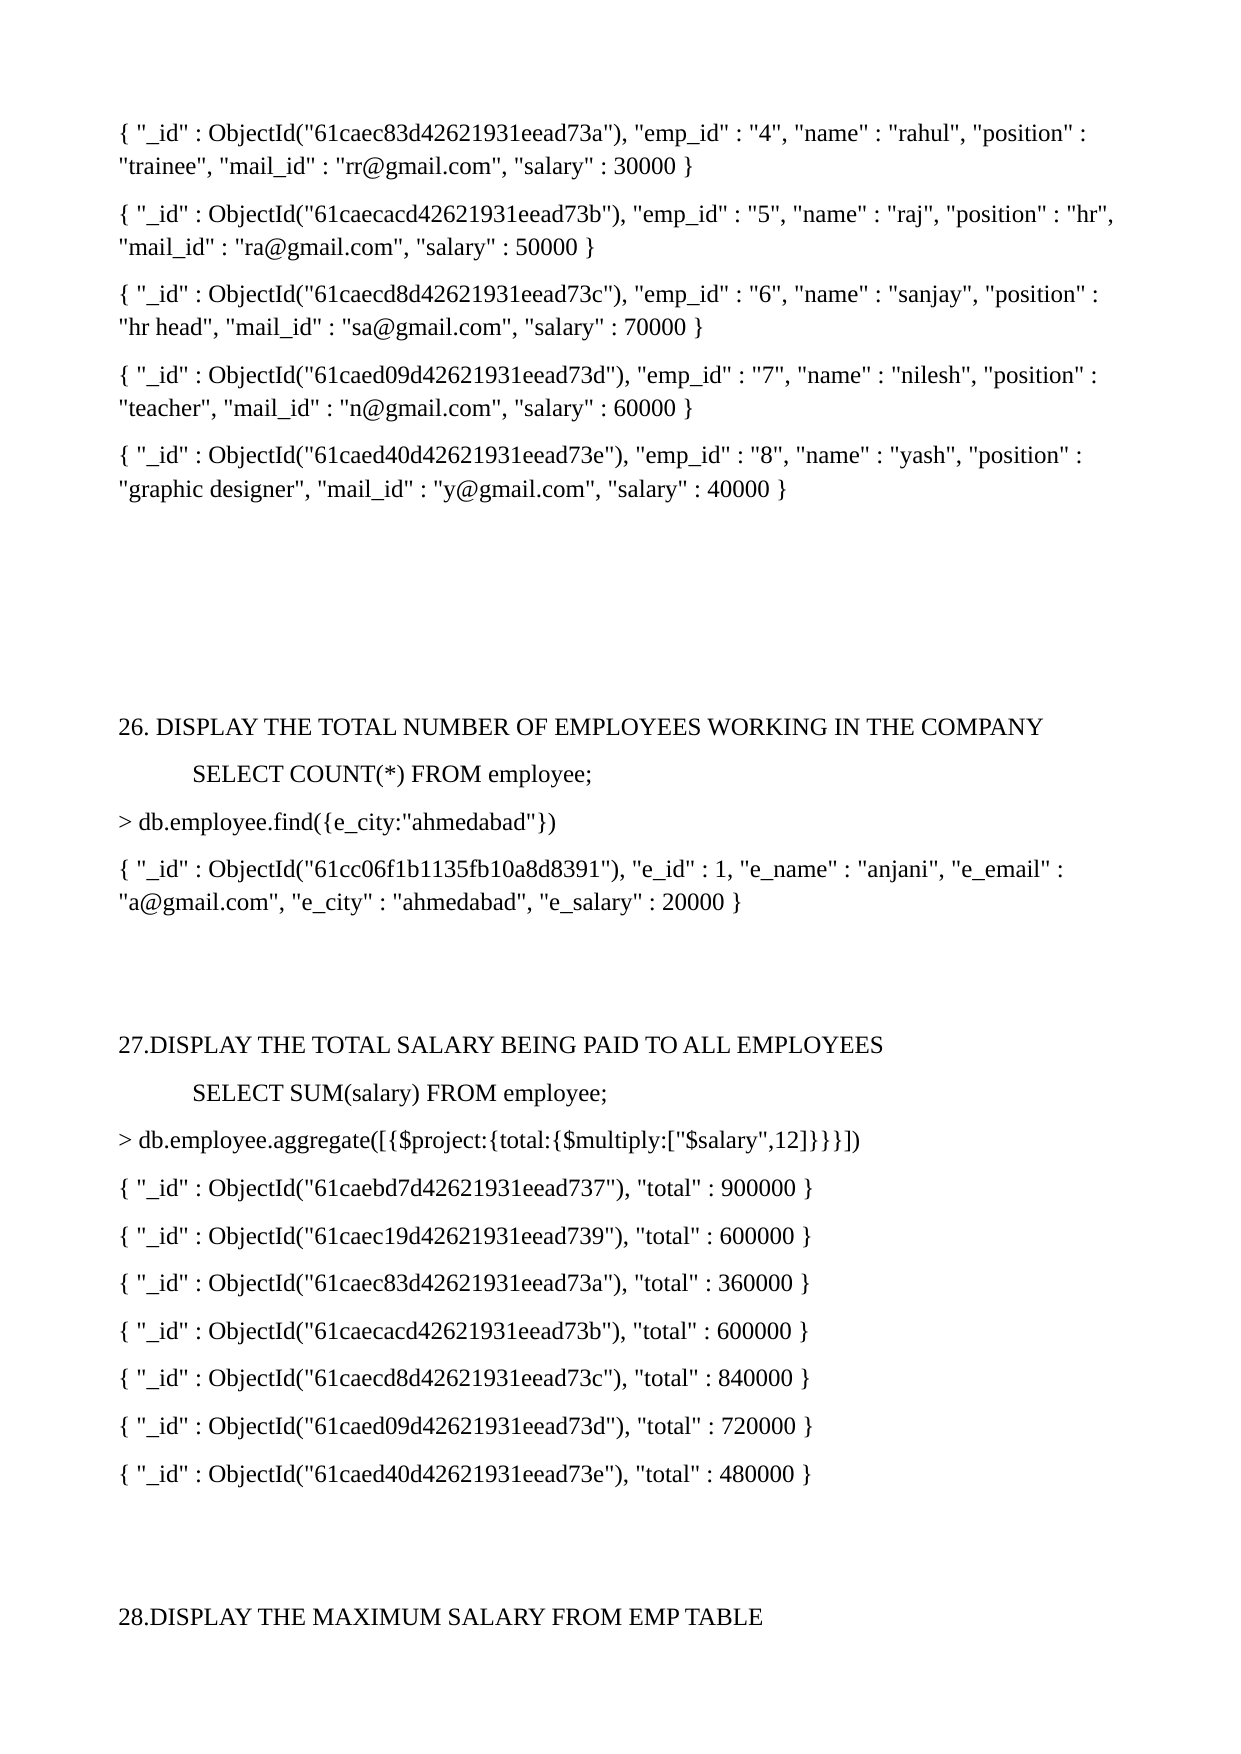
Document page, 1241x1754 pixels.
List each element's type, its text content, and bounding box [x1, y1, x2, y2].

text { "_id" : ObjectId("61caed40d42621931eead73e"), "total" : 480000 } [118, 1459, 1122, 1487]
text 27.DISPLAY THE TOTAL SALARY BEING PAID TO ALL EMPLOYEES [118, 1030, 1122, 1059]
text { "_id" : ObjectId("61caecd8d42621931eead73c"), "total" : 840000 } [118, 1363, 1122, 1392]
text { "_id" : ObjectId("61caec83d42621931eead73a"), "total" : 360000 } [118, 1268, 1122, 1297]
text 26. DISPLAY THE TOTAL NUMBER OF EMPLOYEES WORKING IN THE COMPANY [118, 712, 1122, 740]
text { "_id" : ObjectId("61caec83d42621931eead73a"), "emp_id" : "4", "name" : "rahul", "position" : "trainee", "mail_id" : "rr@gmail.com", "salary" : 30000 } [118, 118, 1122, 180]
text > db.employee.find({e_city:"ahmedabad"}) [118, 807, 1122, 836]
text > db.employee.aggregate([{$project:{total:{$multiply:["$salary",12]}}}]) [118, 1126, 1122, 1154]
text { "_id" : ObjectId("61caecacd42621931eead73b"), "total" : 600000 } [118, 1316, 1122, 1345]
text { "_id" : ObjectId("61caed09d42621931eead73d"), "total" : 720000 } [118, 1411, 1122, 1440]
text SELECT COUNT(*) FROM employee; [118, 759, 1122, 788]
text { "_id" : ObjectId("61caed09d42621931eead73d"), "emp_id" : "7", "name" : "nilesh", "position" : "teacher", "mail_id" : "n@gmail.com", "salary" : 60000 } [118, 360, 1122, 422]
text { "_id" : ObjectId("61caecd8d42621931eead73c"), "emp_id" : "6", "name" : "sanjay", "position" : "hr head", "mail_id" : "sa@gmail.com", "salary" : 70000 } [118, 279, 1122, 341]
text { "_id" : ObjectId("61caed40d42621931eead73e"), "emp_id" : "8", "name" : "yash", "position" : "graphic designer", "mail_id" : "y@gmail.com", "salary" : 40000 } [118, 441, 1122, 502]
text SELECT SUM(salary) FROM employee; [118, 1078, 1122, 1107]
text { "_id" : ObjectId("61caebd7d42621931eead737"), "total" : 900000 } [118, 1173, 1122, 1202]
text { "_id" : ObjectId("61caecacd42621931eead73b"), "emp_id" : "5", "name" : "raj", "position" : "hr", "mail_id" : "ra@gmail.com", "salary" : 50000 } [118, 199, 1122, 261]
text { "_id" : ObjectId("61caec19d42621931eead739"), "total" : 600000 } [118, 1221, 1122, 1249]
text 28.DISPLAY THE MAXIMUM SALARY FROM EMP TABLE [118, 1602, 1122, 1630]
text { "_id" : ObjectId("61cc06f1b1135fb10a8d8391"), "e_id" : 1, "e_name" : "anjani", "e_email" : "a@gmail.com", "e_city" : "ahmedabad", "e_salary" : 20000 } [118, 854, 1122, 916]
